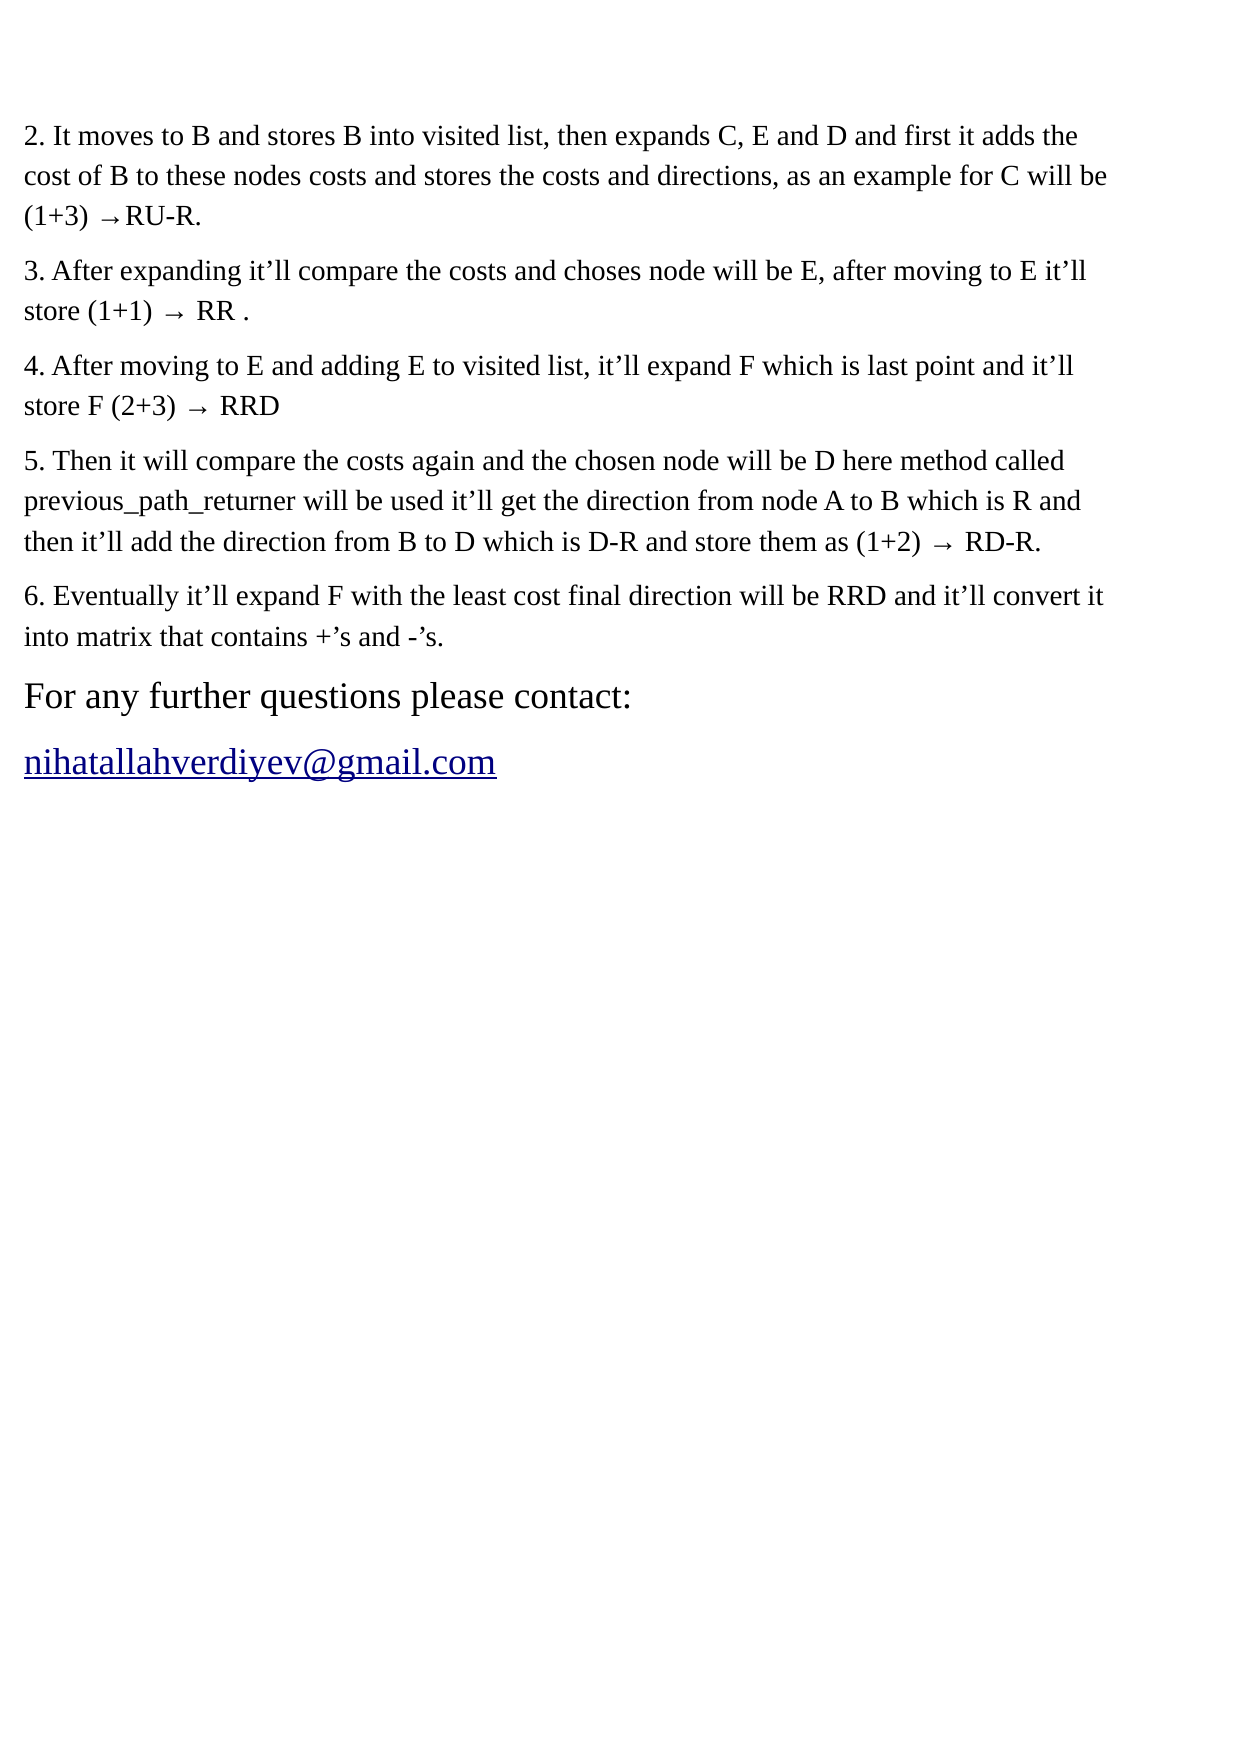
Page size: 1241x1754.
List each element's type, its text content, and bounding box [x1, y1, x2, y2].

text 3. After expanding it’ll compare the costs and choses node will be E, after moving to E it’ll store (1+1) → RR . [23, 253, 1123, 327]
text For any further questions please contact: [23, 673, 1123, 717]
text 4. After moving to E and adding E to visited list, it’ll expand F which is last point and it’ll store F (2+3) → RRD [23, 348, 1123, 422]
text 6. Eventually it’ll expand F with the least cost final direction will be RRD and it’ll convert it into matrix that contains +’s and -’s. [23, 578, 1123, 652]
text 5. Then it will compare the costs again and the chosen node will be D here method called previous_path_returner will be used it’ll get the direction from node A to B which is R and then it’ll add the direction from B to D which is D-R and store them as (1+2) → RD-R. [23, 443, 1123, 557]
text 2. It moves to B and stores B into visited list, then expands C, E and D and first it adds the cost of B to these nodes costs and stores the costs and directions, as an example for C will be (1+3) →RU-R. [23, 118, 1123, 232]
text nihatallahverdiyev@gmail.com [23, 740, 1123, 783]
